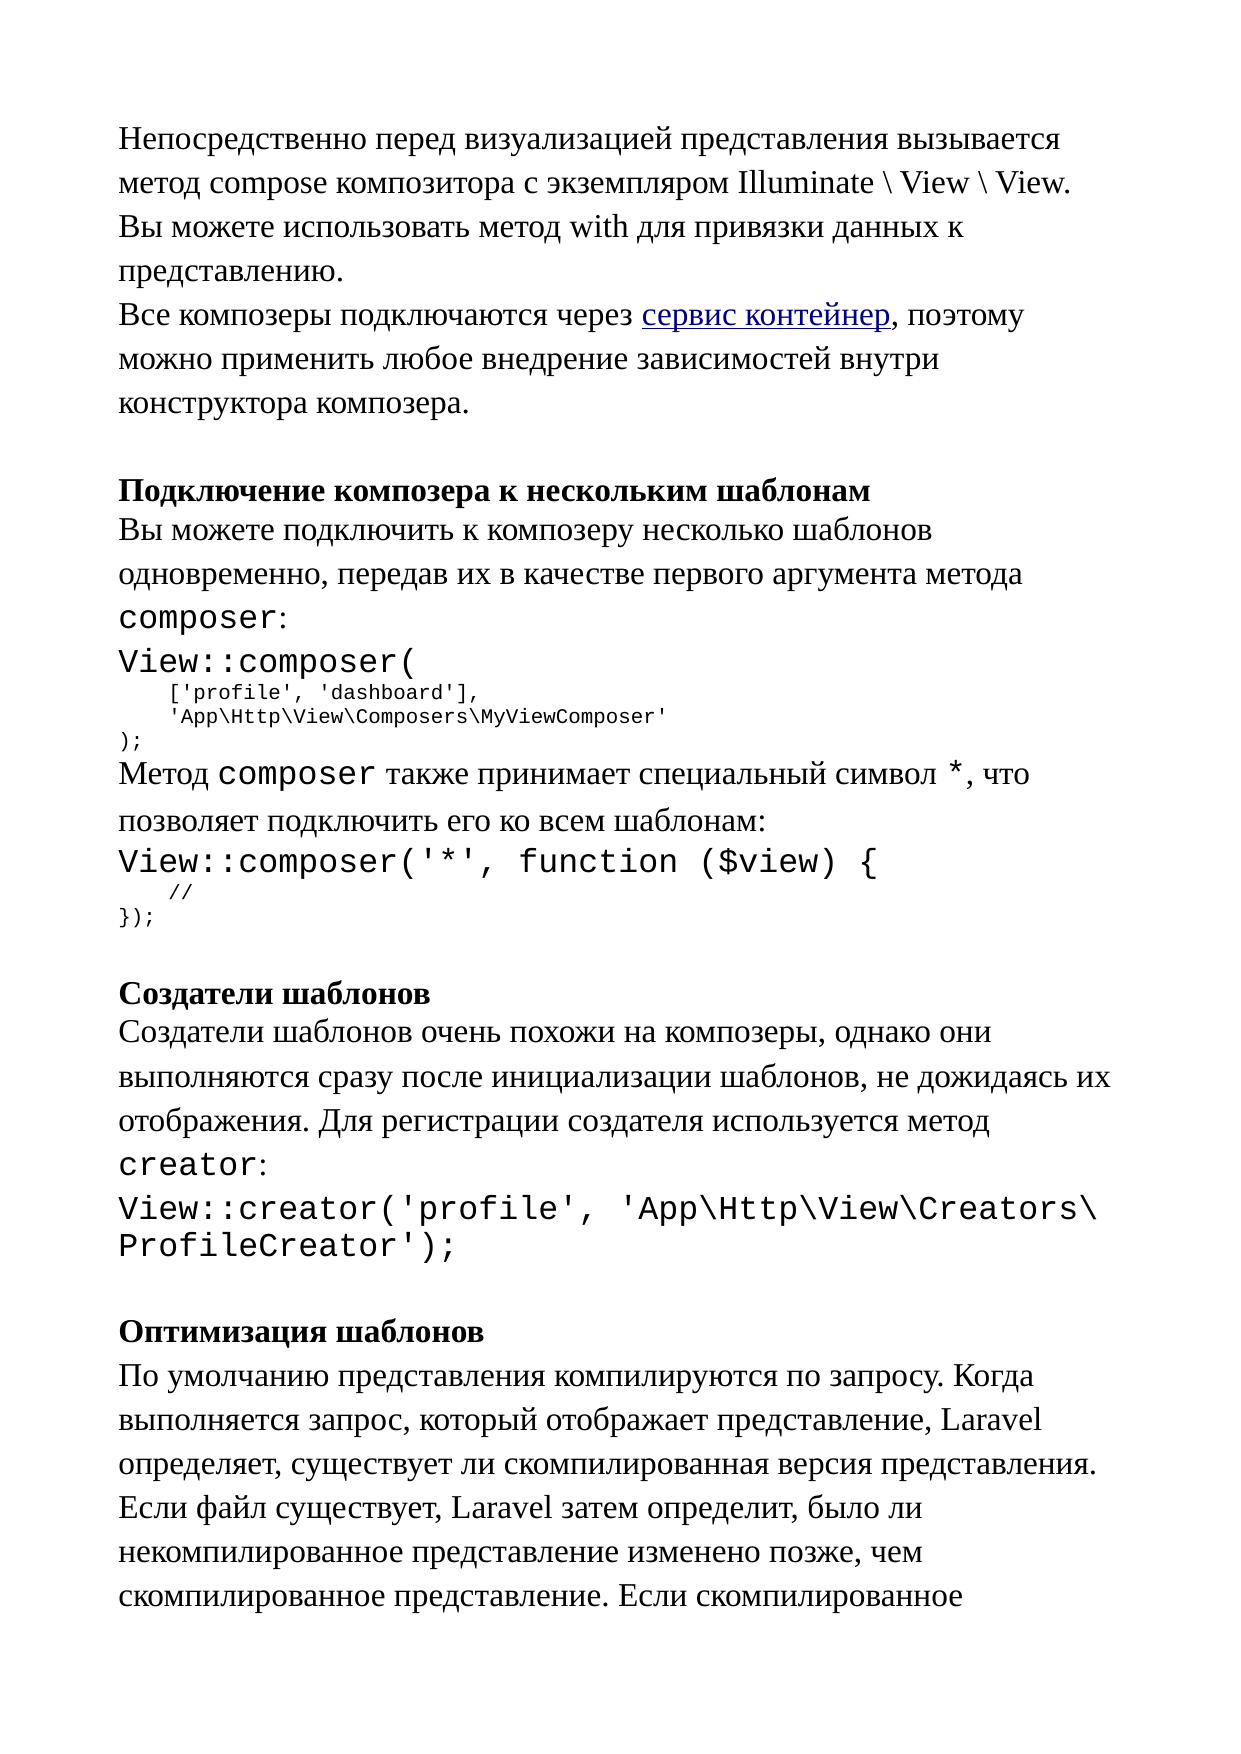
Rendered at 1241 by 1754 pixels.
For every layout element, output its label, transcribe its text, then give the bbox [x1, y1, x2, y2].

text ['profile', 'dashboard'], [118, 682, 1122, 706]
text View::creator('profile', 'App\Http\View\Creators\ProfileCreator'); [118, 1191, 1122, 1267]
text Метод composer также принимает специальный символ *, что позволяет подключить его ко всем шаблонам: [118, 753, 1122, 838]
text Оптимизация шаблонов [118, 1311, 1122, 1349]
text Вы можете подключить к композеру несколько шаблонов одновременно, передав их в качестве первого аргумента метода composer: [118, 509, 1122, 638]
subtitle Создатели шаблонов [118, 973, 1122, 1012]
text По умолчанию представления компилируются по запросу. Когда выполняется запрос, который отображает представление, Laravel определяет, существует ли скомпилированная версия представления. Если файл существует, Laravel затем определит, было ли некомпилированное представление изменено позже, чем скомпилированное представление. Если скомпилированное [118, 1355, 1122, 1614]
text View::composer( [118, 644, 1122, 682]
text Все композеры подключаются через сервис контейнер, поэтому можно применить любое внедрение зависимостей внутри конструктора композера. [118, 294, 1122, 421]
text // [118, 882, 1122, 906]
text View::composer('*', function ($view) { [118, 844, 1122, 882]
subtitle Подключение композера к нескольким шаблонам [118, 471, 1122, 509]
text 'App\Http\View\Composers\MyViewComposer' [118, 706, 1122, 729]
text Создатели шаблонов очень похожи на композеры, однако они выполняются сразу после инициализации шаблонов, не дожидаясь их отображения. Для регистрации создателя используется метод creator: [118, 1012, 1122, 1185]
text }); [118, 906, 1122, 929]
text ); [118, 729, 1122, 753]
text Непосредственно перед визуализацией представления вызывается метод compose композитора с экземпляром Illuminate \ View \ View. Вы можете использовать метод with для привязки данных к представлению. [118, 118, 1122, 289]
